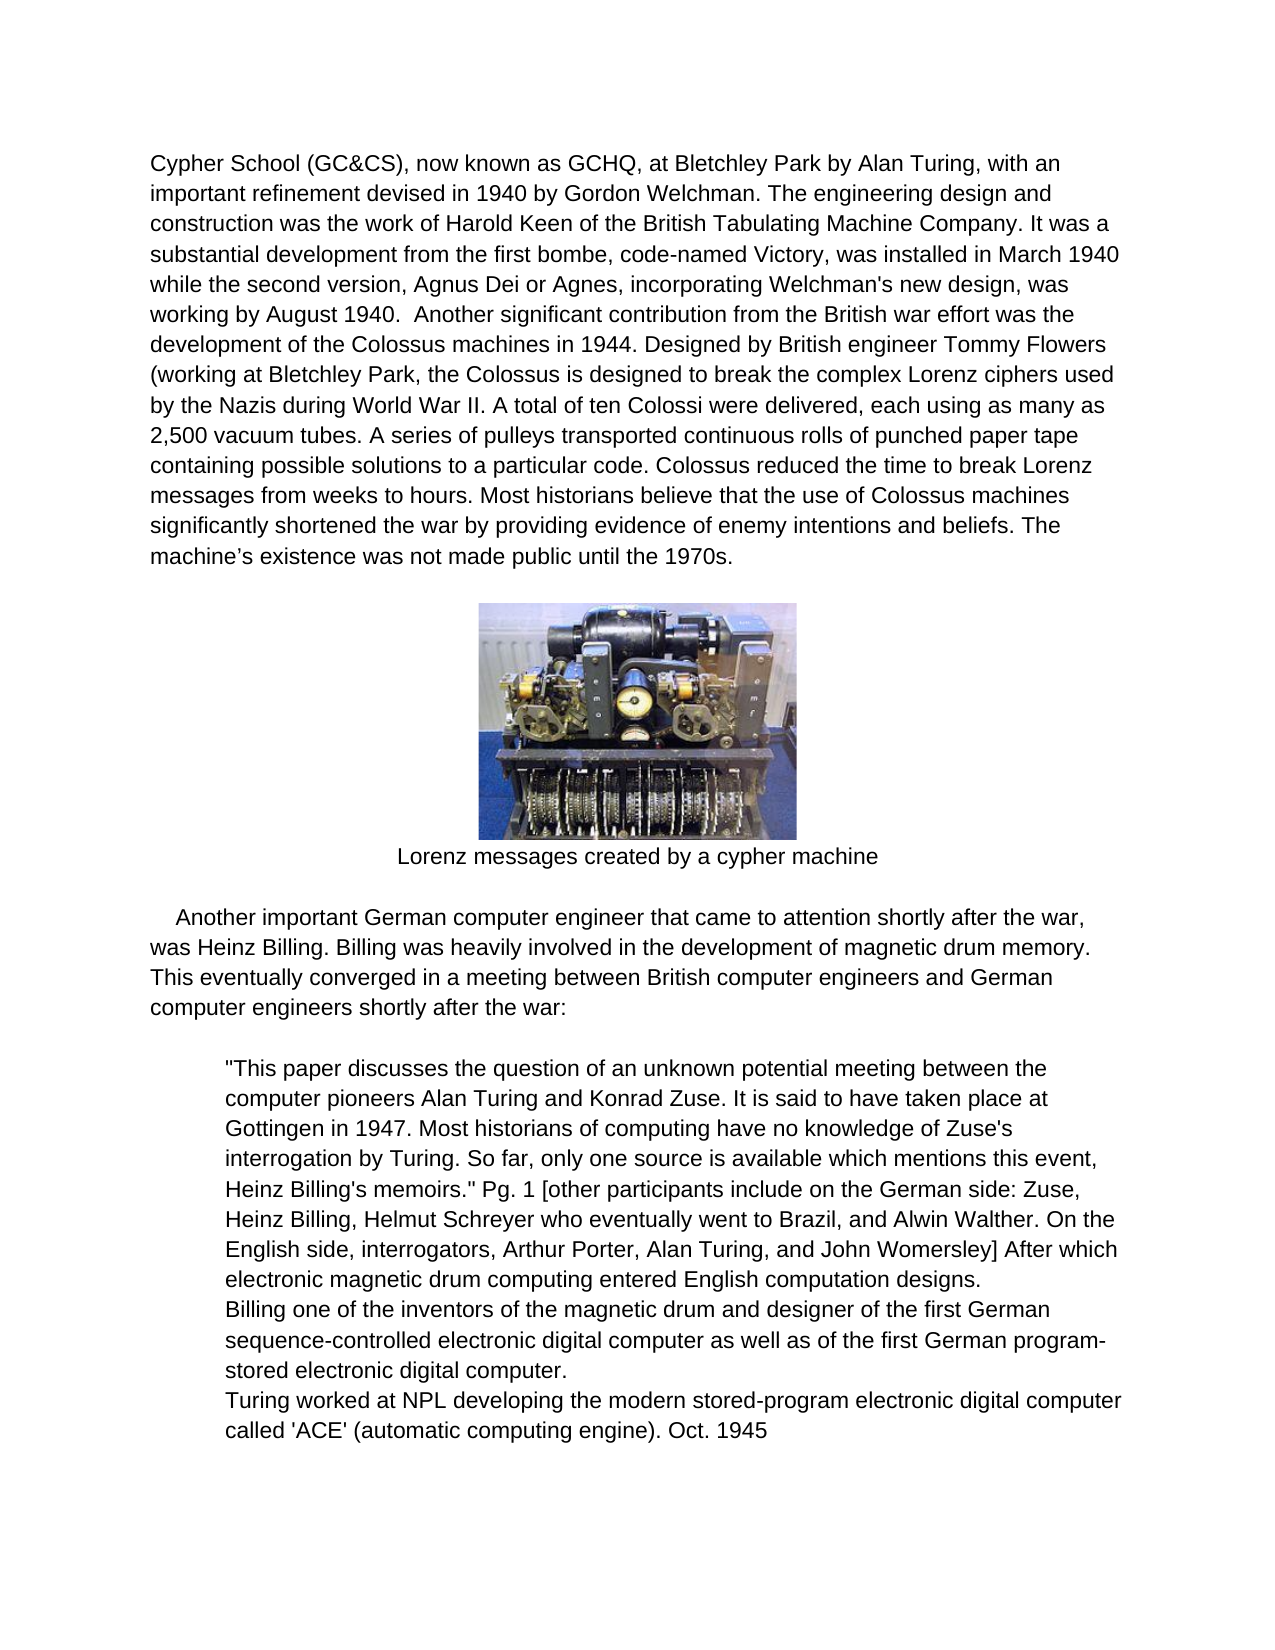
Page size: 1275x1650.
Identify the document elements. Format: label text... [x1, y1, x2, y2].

text Another important German computer engineer that came to attention shortly after the war, was Heinz Billing. Billing was heavily involved in the development of magnetic drum memory. This eventually converged in a meeting between British computer engineers and German computer engineers shortly after the war: [150, 904, 1125, 1021]
text Cypher School (GC&CS), now known as GCHQ, at Bletchley Park by Alan Turing, with an important refinement devised in 1940 by Gordon Welchman. The engineering design and construction was the work of Harold Keen of the British Tabulating Machine Company. It was a substantial development from the first bombe, code-named Victory, was installed in March 1940 while the second version, Agnus Dei or Agnes, incorporating Welchman's new design, was working by August 1940. Another significant contribution from the British war effort was the development of the Colossus machines in 1944. Designed by British engineer Tommy Flowers (working at Bletchley Park, the Colossus is designed to break the complex Lorenz ciphers used by the Nazis during World War II. A total of ten Colossi were delivered, each using as many as 2,500 vacuum tubes. A series of pulleys transported continuous rolls of punched paper tape containing possible solutions to a particular code. Colossus reduced the time to break Lorenz messages from weeks to hours. Most historians believe that the use of Colossus machines significantly shortened the war by providing evidence of enemy intentions and beliefs. The machine’s existence was not made public until the 1970s. [150, 150, 1125, 599]
text Lorenz messages created by a cypher machine [150, 843, 1125, 870]
text "This paper discusses the question of an unknown potential meeting between the computer pioneers Alan Turing and Konrad Zuse. It is said to have taken place at Gottingen in 1947. Most historians of computing have no knowledge of Zuse's interrogation by Turing. So far, only one source is available which mentions this event, Heinz Billing's memoirs." Pg. 1 [other participants include on the German side: Zuse, Heinz Billing, Helmut Schreyer who eventually went to Brazil, and Alwin Walther. On the English side, interrogators, Arthur Porter, Alan Turing, and John Womersley] After which electronic magnetic drum computing entered English computation designs. [225, 1055, 1125, 1293]
text Turing worked at NPL developing the modern stored-program electronic digital computer called 'ACE' (automatic computing engine). Oct. 1945 [225, 1387, 1125, 1444]
picture [478, 603, 797, 840]
text Billing one of the inventors of the magnetic drum and designer of the first German sequence-controlled electronic digital computer as well as of the first German program-stored electronic digital computer. [225, 1296, 1125, 1383]
